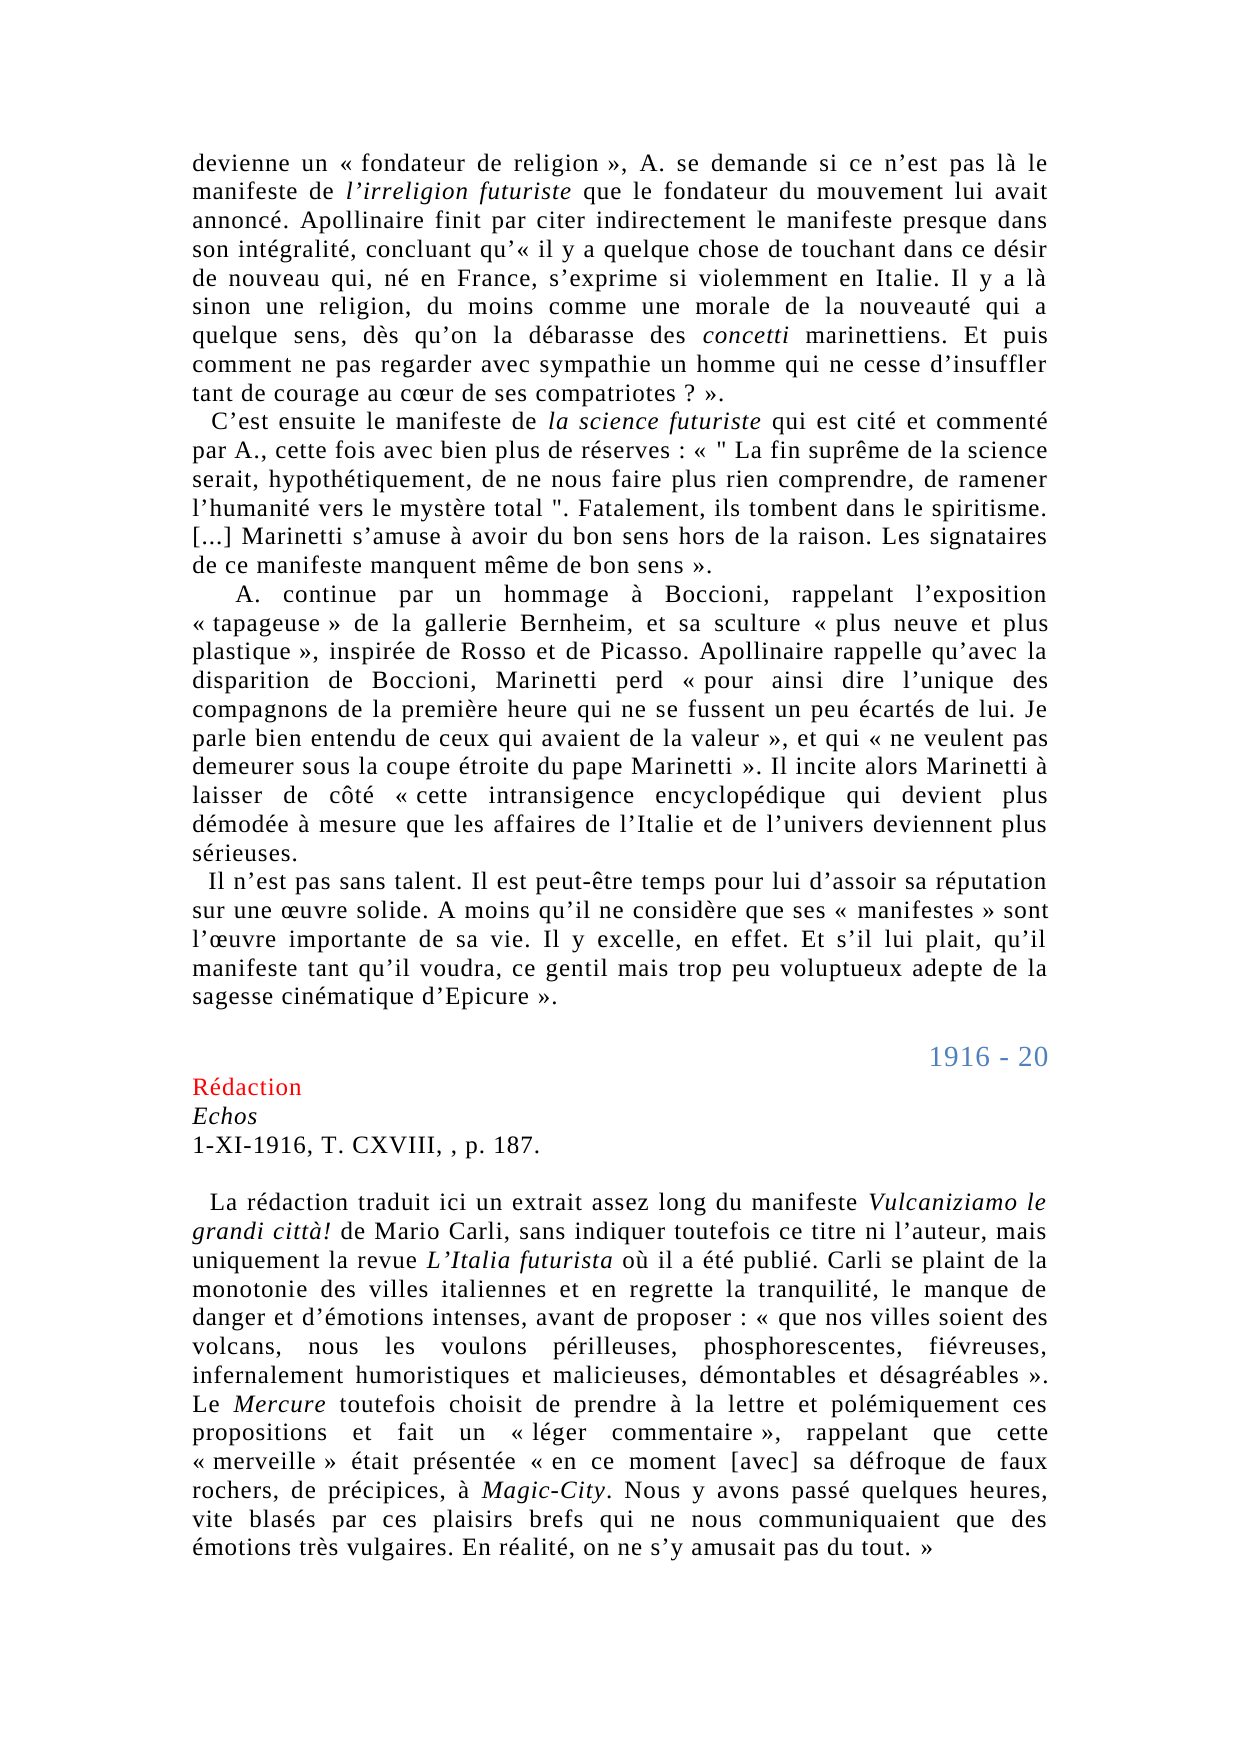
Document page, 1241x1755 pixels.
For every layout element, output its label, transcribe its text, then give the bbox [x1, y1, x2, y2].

subtitle 1916 - 20 [192, 1039, 1048, 1072]
text Echos [192, 1101, 1048, 1130]
text devienne un « fondateur de religion », A. se demande si ce n’est pas là le manifeste de l’irreligion futuriste que le fondateur du mouvement lui avait annoncé. Apollinaire finit par citer indirectement le manifeste presque dans son intégralité, concluant qu’« il y a quelque chose de touchant dans ce désir de nouveau qui, né en France, s’exprime si violemment en Italie. Il y a là sinon une religion, du moins comme une morale de la nouveauté qui a quelque sens, dès qu’on la débarasse des concetti marinettiens. Et puis comment ne pas regarder avec sympathie un homme qui ne cesse d’insuffler tant de courage au cœur de ses compatriotes ? ». [192, 148, 1048, 406]
text Il n’est pas sans talent. Il est peut-être temps pour lui d’assoir sa réputation sur une œuvre solide. A moins qu’il ne considère que ses « manifestes » sont l’œuvre importante de sa vie. Il y excelle, en effet. Et s’il lui plait, qu’il manifeste tant qu’il voudra, ce gentil mais trop peu voluptueux adepte de la sagesse cinématique d’Epicure ». [192, 866, 1048, 1010]
text A. continue par un hommage à Boccioni, rappelant l’exposition « tapageuse » de la gallerie Bernheim, et sa sculture « plus neuve et plus plastique », inspirée de Rosso et de Picasso. Apollinaire rappelle qu’avec la disparition de Boccioni, Marinetti perd « pour ainsi dire l’unique des compagnons de la première heure qui ne se fussent un peu écartés de lui. Je parle bien entendu de ceux qui avaient de la valeur », et qui « ne veulent pas demeurer sous la coupe étroite du pape Marinetti ». Il incite alors Marinetti à laisser de côté « cette intransigence encyclopédique qui devient plus démodée à mesure que les affaires de l’Italie et de l’univers deviennent plus sérieuses. [192, 579, 1048, 866]
text C’est ensuite le manifeste de la science futuriste qui est cité et commenté par A., cette fois avec bien plus de réserves : « " La fin suprême de la science serait, hypothétiquement, de ne nous faire plus rien comprendre, de ramener l’humanité vers le mystère total ". Fatalement, ils tombent dans le spiritisme. [...] Marinetti s’amuse à avoir du bon sens hors de la raison. Les signataires de ce manifeste manquent même de bon sens ». [192, 406, 1048, 579]
text 1-XI-1916, T. CXVIII, , p. 187. [192, 1130, 1048, 1159]
text La rédaction traduit ici un extrait assez long du manifeste Vulcaniziamo le grandi città! de Mario Carli, sans indiquer toutefois ce titre ni l’auteur, mais uniquement la revue L’Italia futurista où il a été publié. Carli se plaint de la monotonie des villes italiennes et en regrette la tranquilité, le manque de danger et d’émotions intenses, avant de proposer : « que nos villes soient des volcans, nous les voulons périlleuses, phosphorescentes, fiévreuses, infernalement humoristiques et malicieuses, démontables et désagréables ». Le Mercure toutefois choisit de prendre à la lettre et polémiquement ces propositions et fait un « léger commentaire », rappelant que cette « merveille » était présentée « en ce moment [avec] sa défroque de faux rochers, de précipices, à Magic-City. Nous y avons passé quelques heures, vite blasés par ces plaisirs brefs qui ne nous communiquaient que des émotions très vulgaires. En réalité, on ne s’y amusait pas du tout. » [192, 1187, 1048, 1561]
text Rédaction [192, 1072, 1048, 1101]
